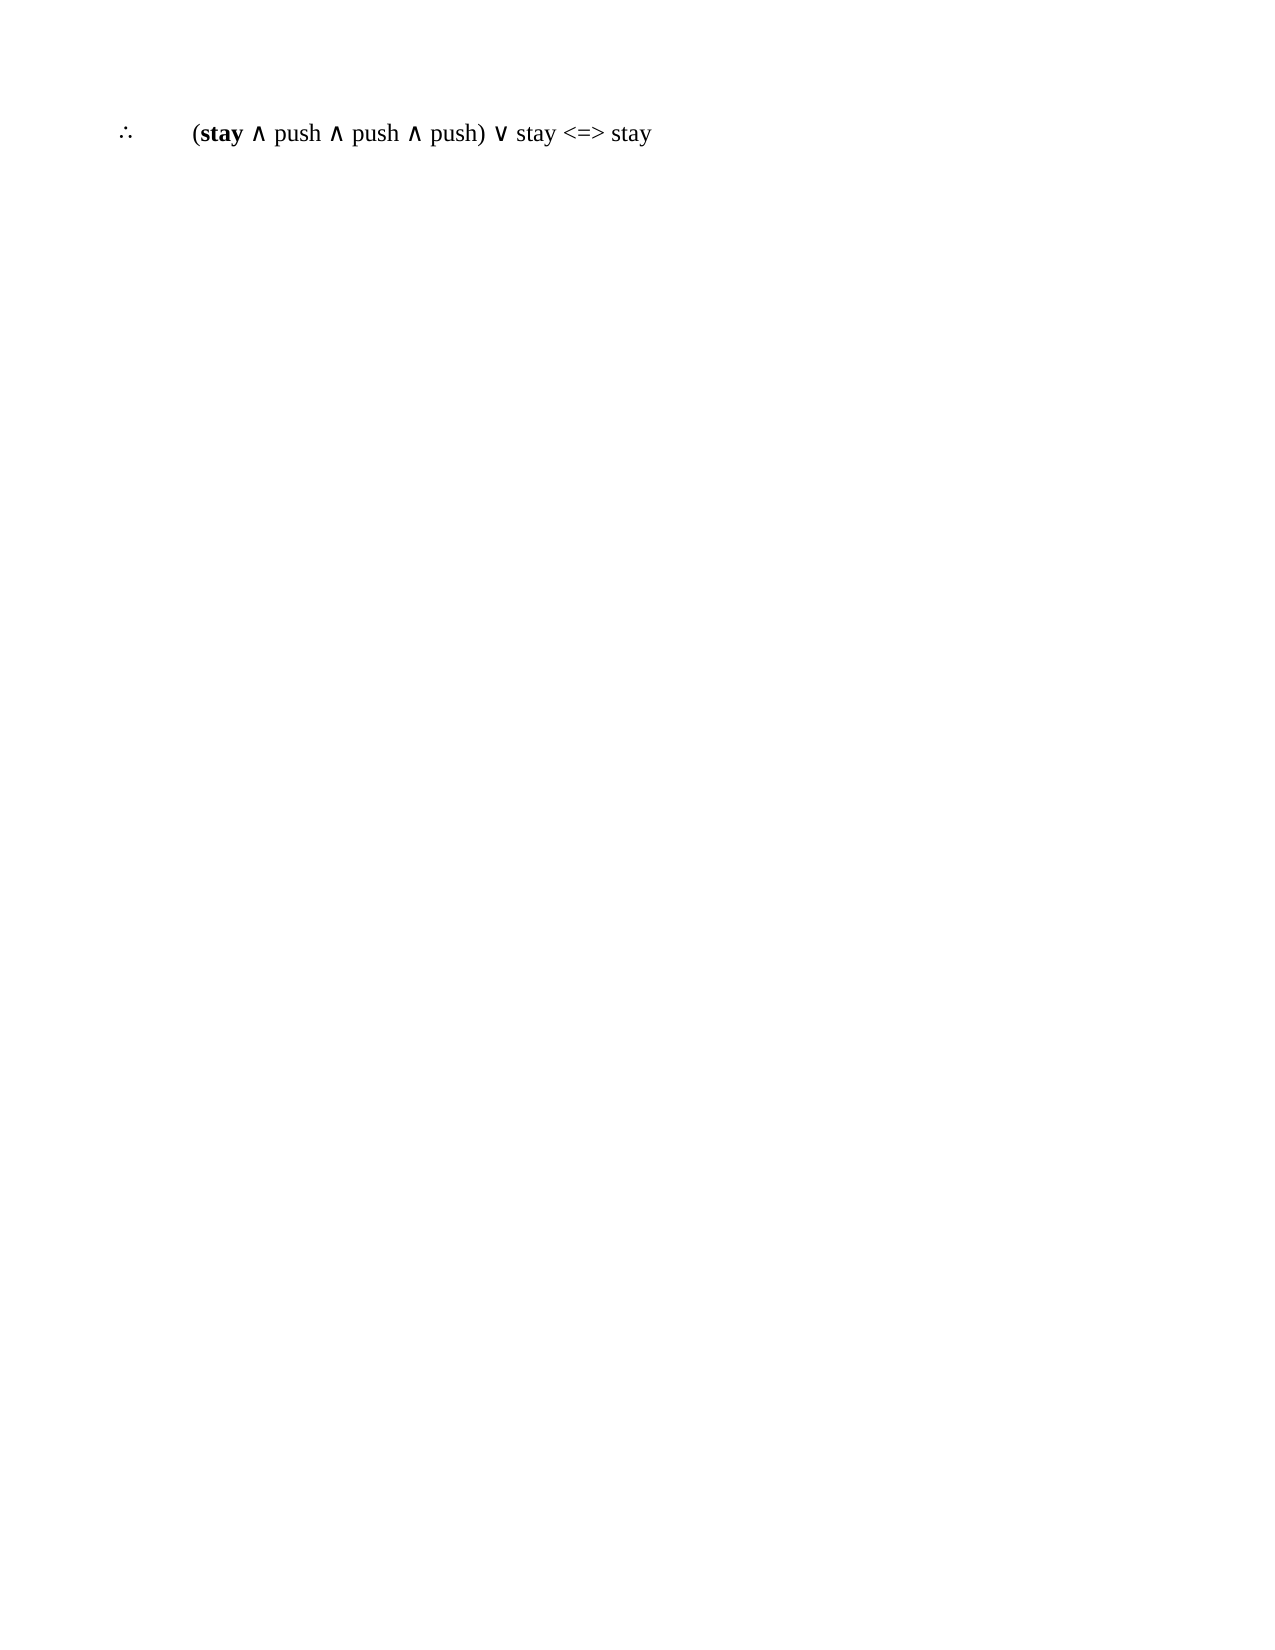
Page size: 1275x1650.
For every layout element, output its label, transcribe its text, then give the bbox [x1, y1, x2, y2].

text ∴ (stay ∧ push ∧ push ∧ push) ∨ stay <=> stay [118, 118, 1157, 149]
